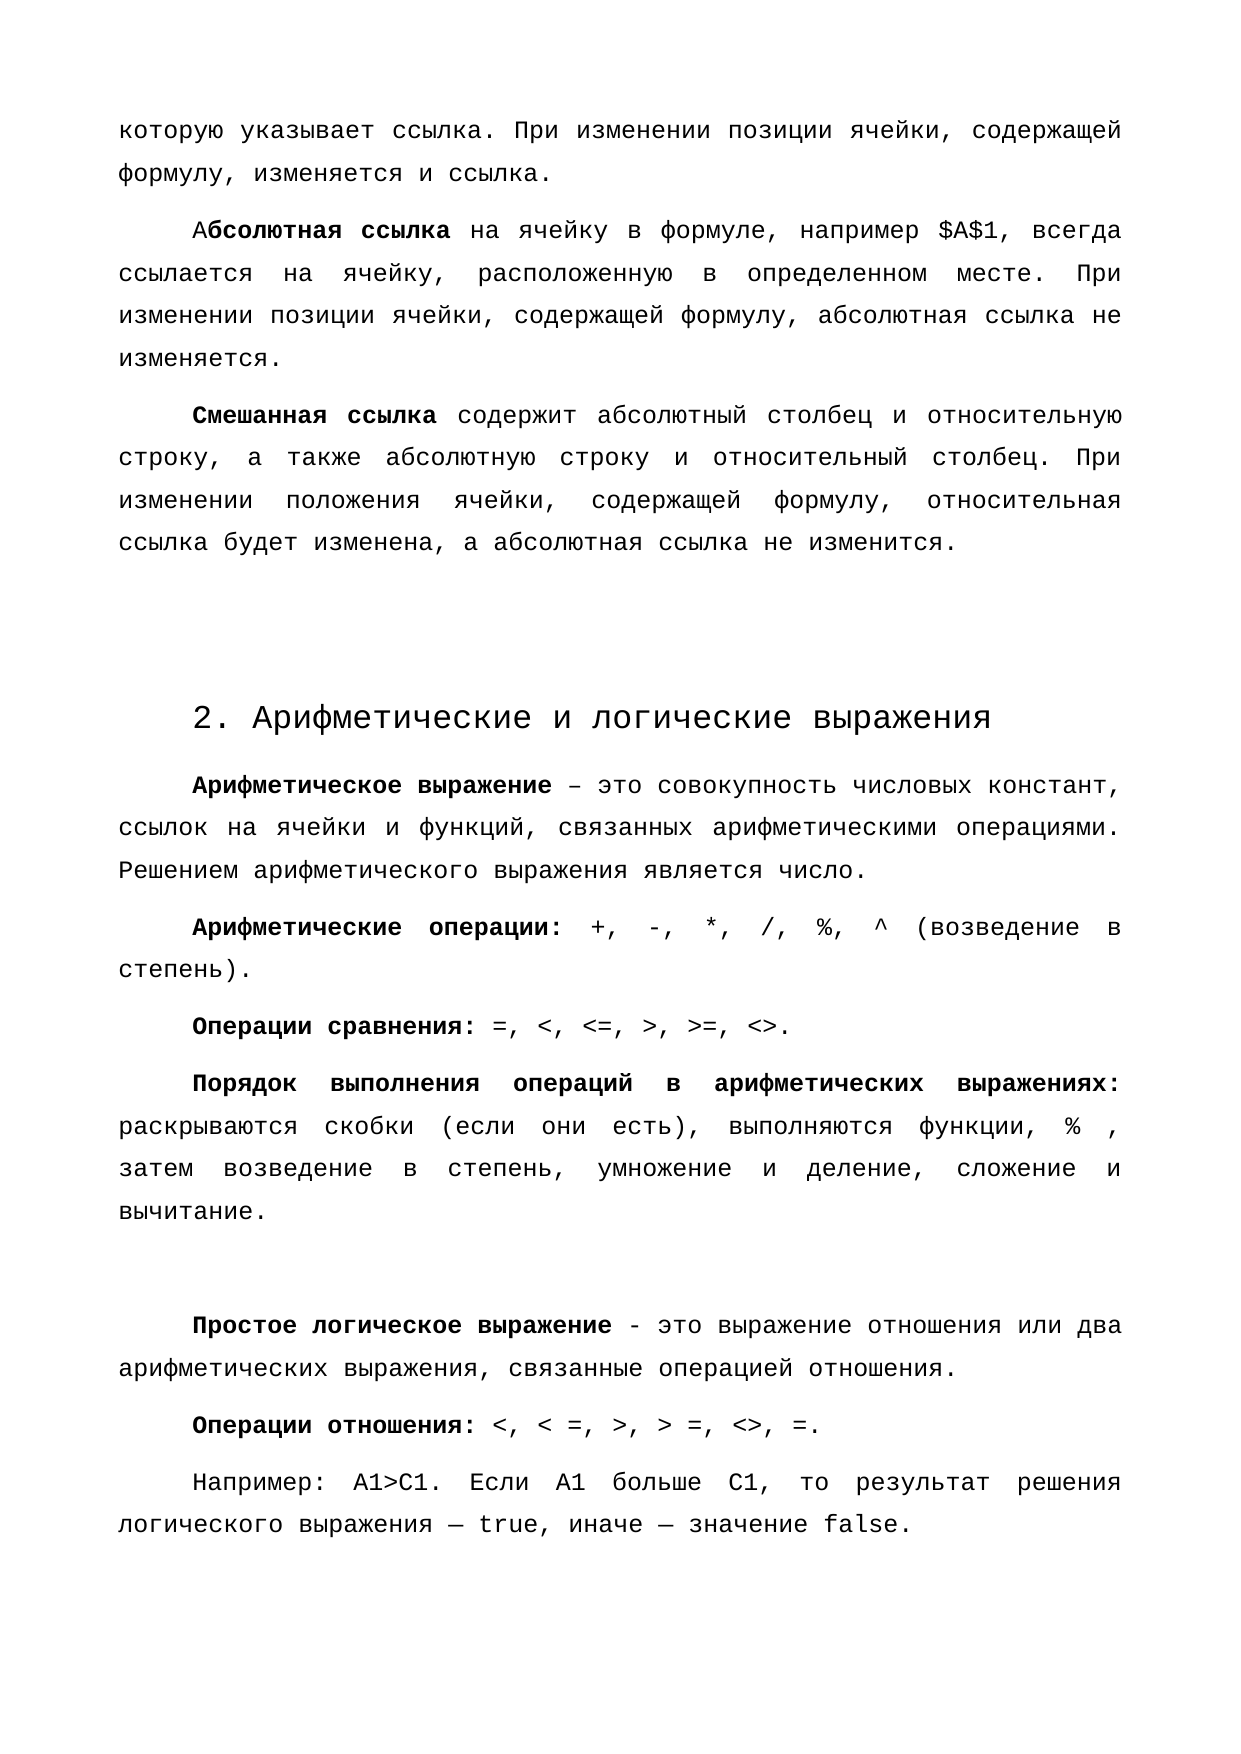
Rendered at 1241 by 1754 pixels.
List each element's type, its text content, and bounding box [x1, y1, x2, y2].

text Арифметическое выражение – это совокупность числовых констант, ссылок на ячейки и функций, связанных арифметическими операциями. Решением арифметического выражения является число. [118, 772, 1122, 886]
text Порядок выполнения операций в арифметических выражениях: раскрываются скобки (если они есть), выполняются функции, % , затем возведение в степень, умножение и деление, сложение и вычитание. [118, 1071, 1122, 1227]
text Операции сравнения: =, <, <=, >, >=, <>. [118, 1014, 1122, 1042]
text Например: А1>С1. Если А1 больше С1, то результат решения логического выражения — true, иначе — значение false. [118, 1469, 1122, 1540]
text Простое логическое выражение - это выражение отношения или два арифметических выражения, связанные операцией отношения. [118, 1313, 1122, 1383]
text 2. Арифметические и логические выражения [118, 701, 1122, 739]
text Абсолютная ссылка на ячейку в формуле, например $A$1, всегда ссылается на ячейку, расположенную в определенном месте. При изменении позиции ячейки, содержащей формулу, абсолютная ссылка не изменяется. [118, 218, 1122, 373]
text которую указывает ссылка. При изменении позиции ячейки, содержащей формулу, изменяется и ссылка. [118, 118, 1122, 189]
text Смешанная ссылка содержит абсолютный столбец и относительную строку, а также абсолютную строку и относительный столбец. При изменении положения ячейки, содержащей формулу, относительная ссылка будет изменена, а абсолютная ссылка не изменится. [118, 402, 1122, 558]
text Операции отношения: <, < =, >, > =, <>, =. [118, 1412, 1122, 1441]
text Арифметические операции: +, -, *, /, %, ^ (возведение в степень). [118, 914, 1122, 985]
